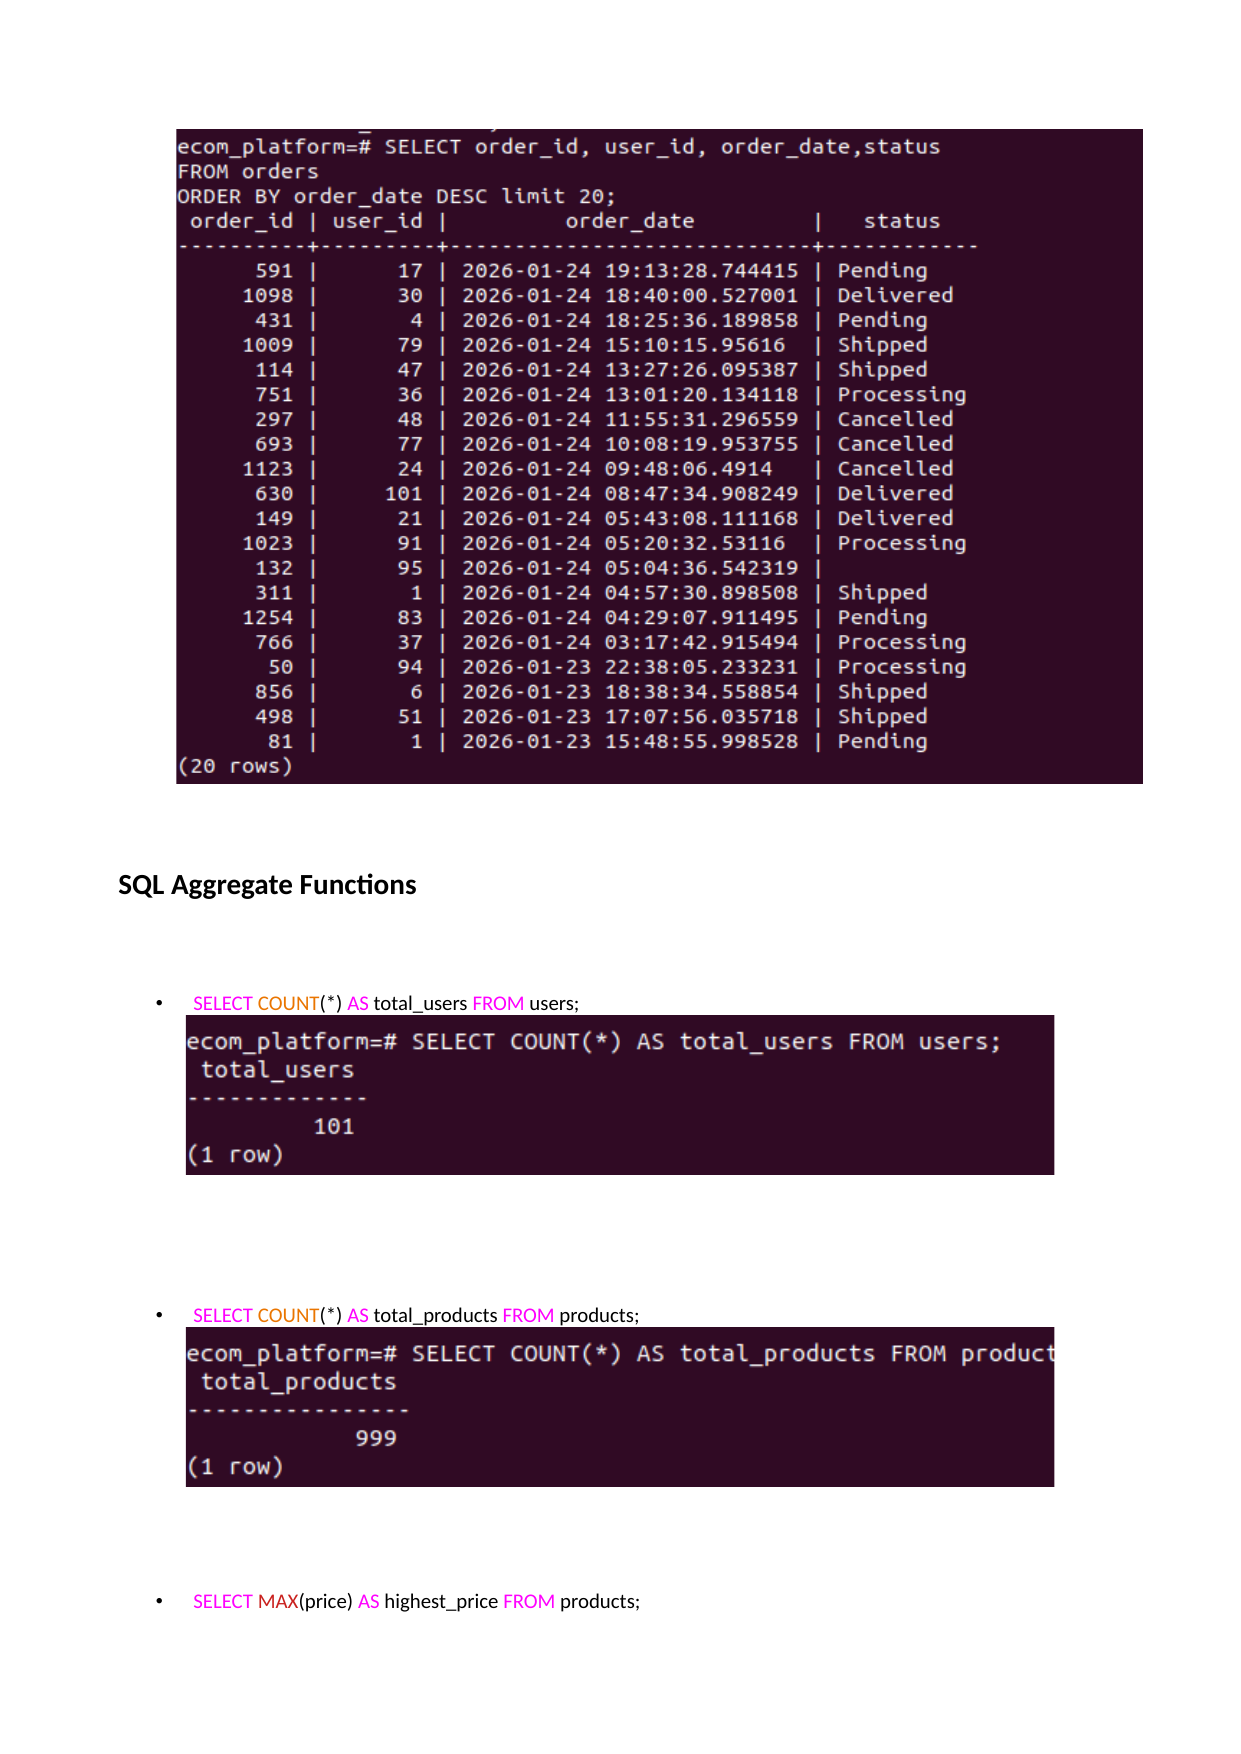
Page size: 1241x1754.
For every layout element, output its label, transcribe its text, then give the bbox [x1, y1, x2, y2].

picture [185, 1015, 1055, 1175]
list SELECT COUNT(*) AS total_users FROM users; [156, 990, 1122, 1016]
subtitle SQL Aggregate Functions [118, 866, 1122, 901]
picture [176, 129, 1143, 784]
list SELECT MAX(price) AS highest_price FROM products; [156, 1588, 1122, 1614]
picture [185, 1327, 1055, 1487]
list SELECT COUNT(*) AS total_products FROM products; [156, 1302, 1122, 1327]
